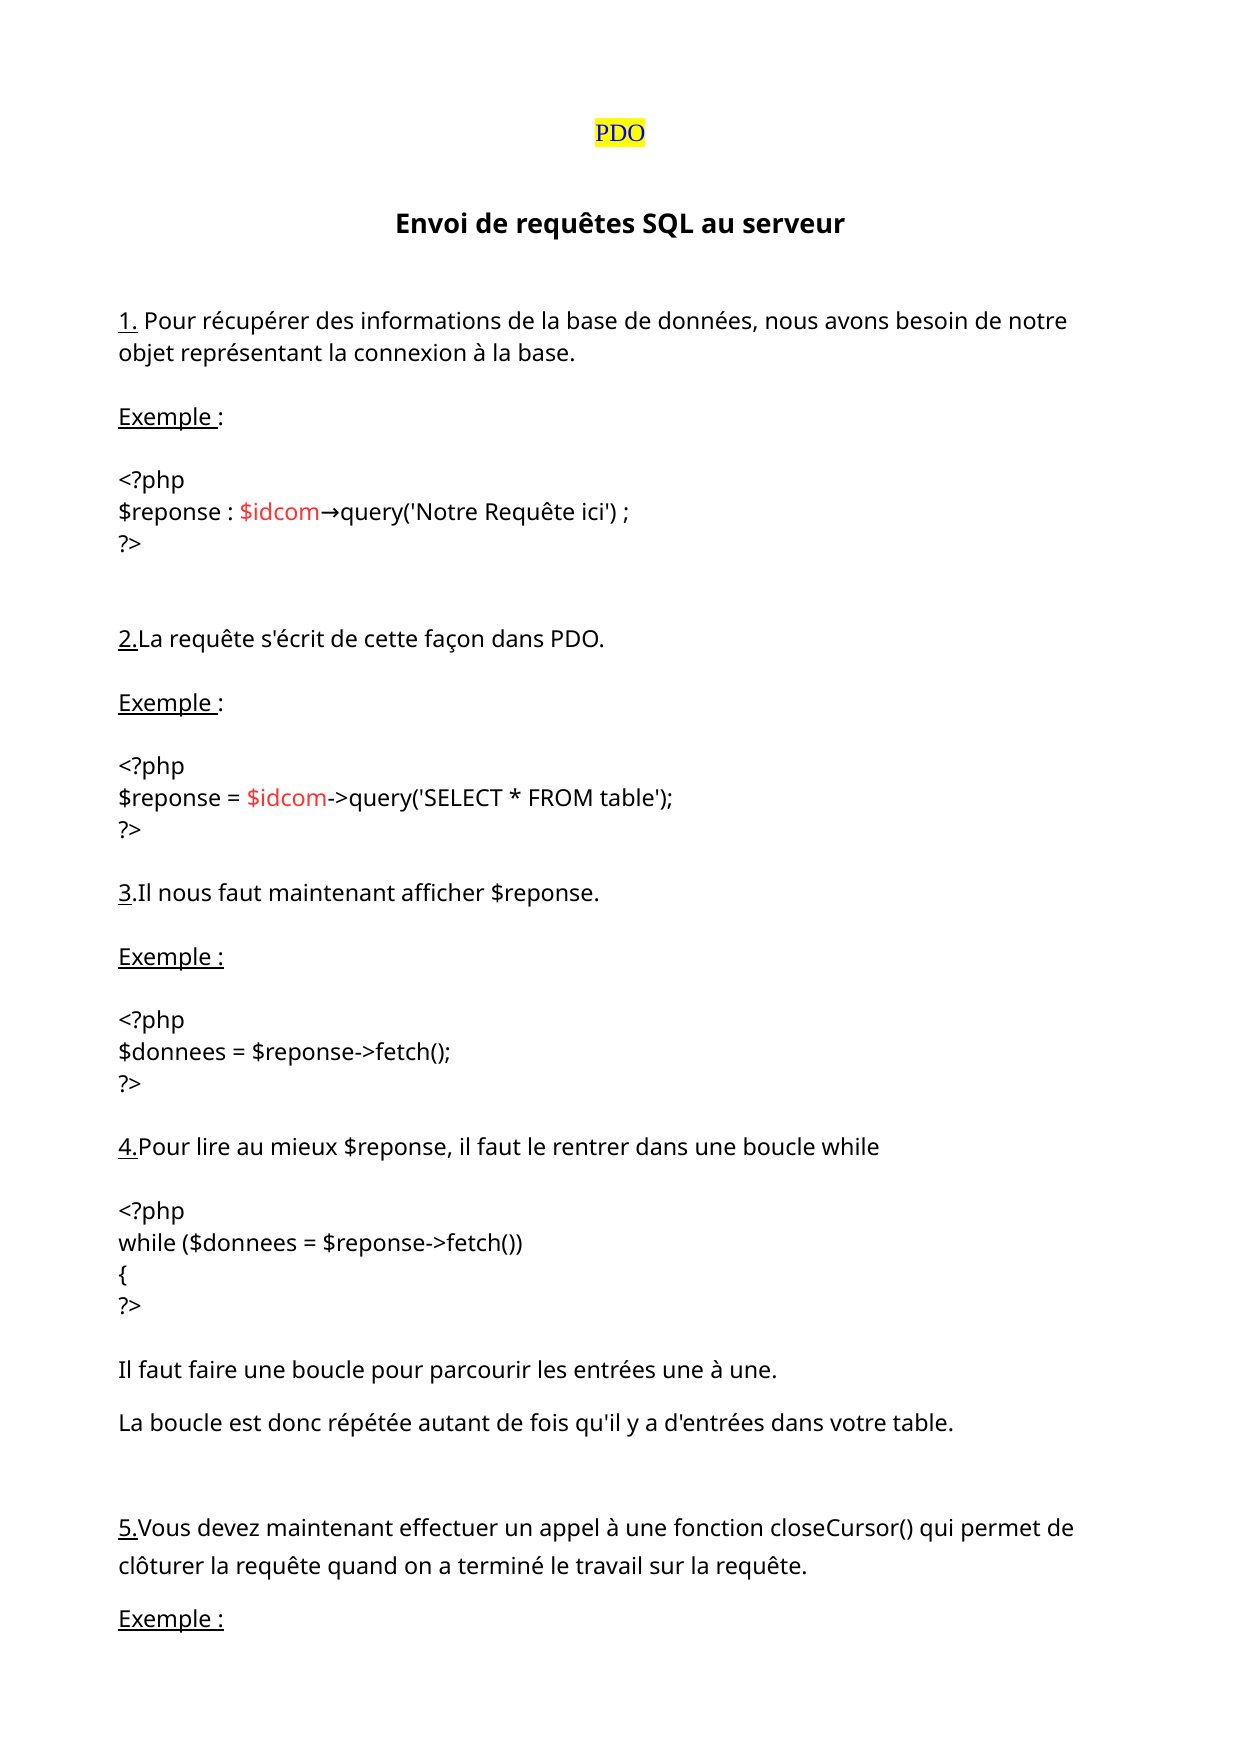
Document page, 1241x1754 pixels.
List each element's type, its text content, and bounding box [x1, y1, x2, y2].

text <?php [118, 1194, 1122, 1226]
text 1. Pour récupérer des informations de la base de données, nous avons besoin de notre objet représentant la connexion à la base. [118, 305, 1122, 368]
text Il faut faire une boucle pour parcourir les entrées une à une. [118, 1353, 1122, 1385]
text while ($donnees = $reponse->fetch()) [118, 1226, 1122, 1258]
text <?php [118, 749, 1122, 781]
text ?> [118, 527, 1122, 559]
text Envoi de requêtes SQL au serveur [118, 204, 1122, 241]
text La boucle est donc répétée autant de fois qu'il y a d'entrées dans votre table. [118, 1406, 1122, 1438]
text $reponse : $idcom→query('Notre Requête ici') ; [118, 495, 1122, 527]
text 5.Vous devez maintenant effectuer un appel à une fonction closeCursor() qui permet de clôturer la requête quand on a terminé le travail sur la requête. [118, 1511, 1122, 1581]
text $donnees = $reponse->fetch(); [118, 1036, 1122, 1067]
text 3.Il nous faut maintenant afficher $reponse. [118, 877, 1122, 908]
text Exemple : [118, 1602, 1122, 1634]
text <?php [118, 1004, 1122, 1036]
text Exemple : [118, 940, 1122, 972]
text Exemple : [118, 686, 1122, 718]
text $reponse = $idcom->query('SELECT * FROM table'); [118, 781, 1122, 813]
text <?php [118, 464, 1122, 495]
text 4.Pour lire au mieux $reponse, il faut le rentrer dans une boucle while [118, 1131, 1122, 1163]
text PDO [118, 118, 1122, 147]
text Exemple : [118, 400, 1122, 432]
text ?> [118, 1290, 1122, 1321]
text 2.La requête s'écrit de cette façon dans PDO. [118, 622, 1122, 654]
text ?> [118, 813, 1122, 845]
text { [118, 1258, 1122, 1290]
text ?> [118, 1067, 1122, 1099]
